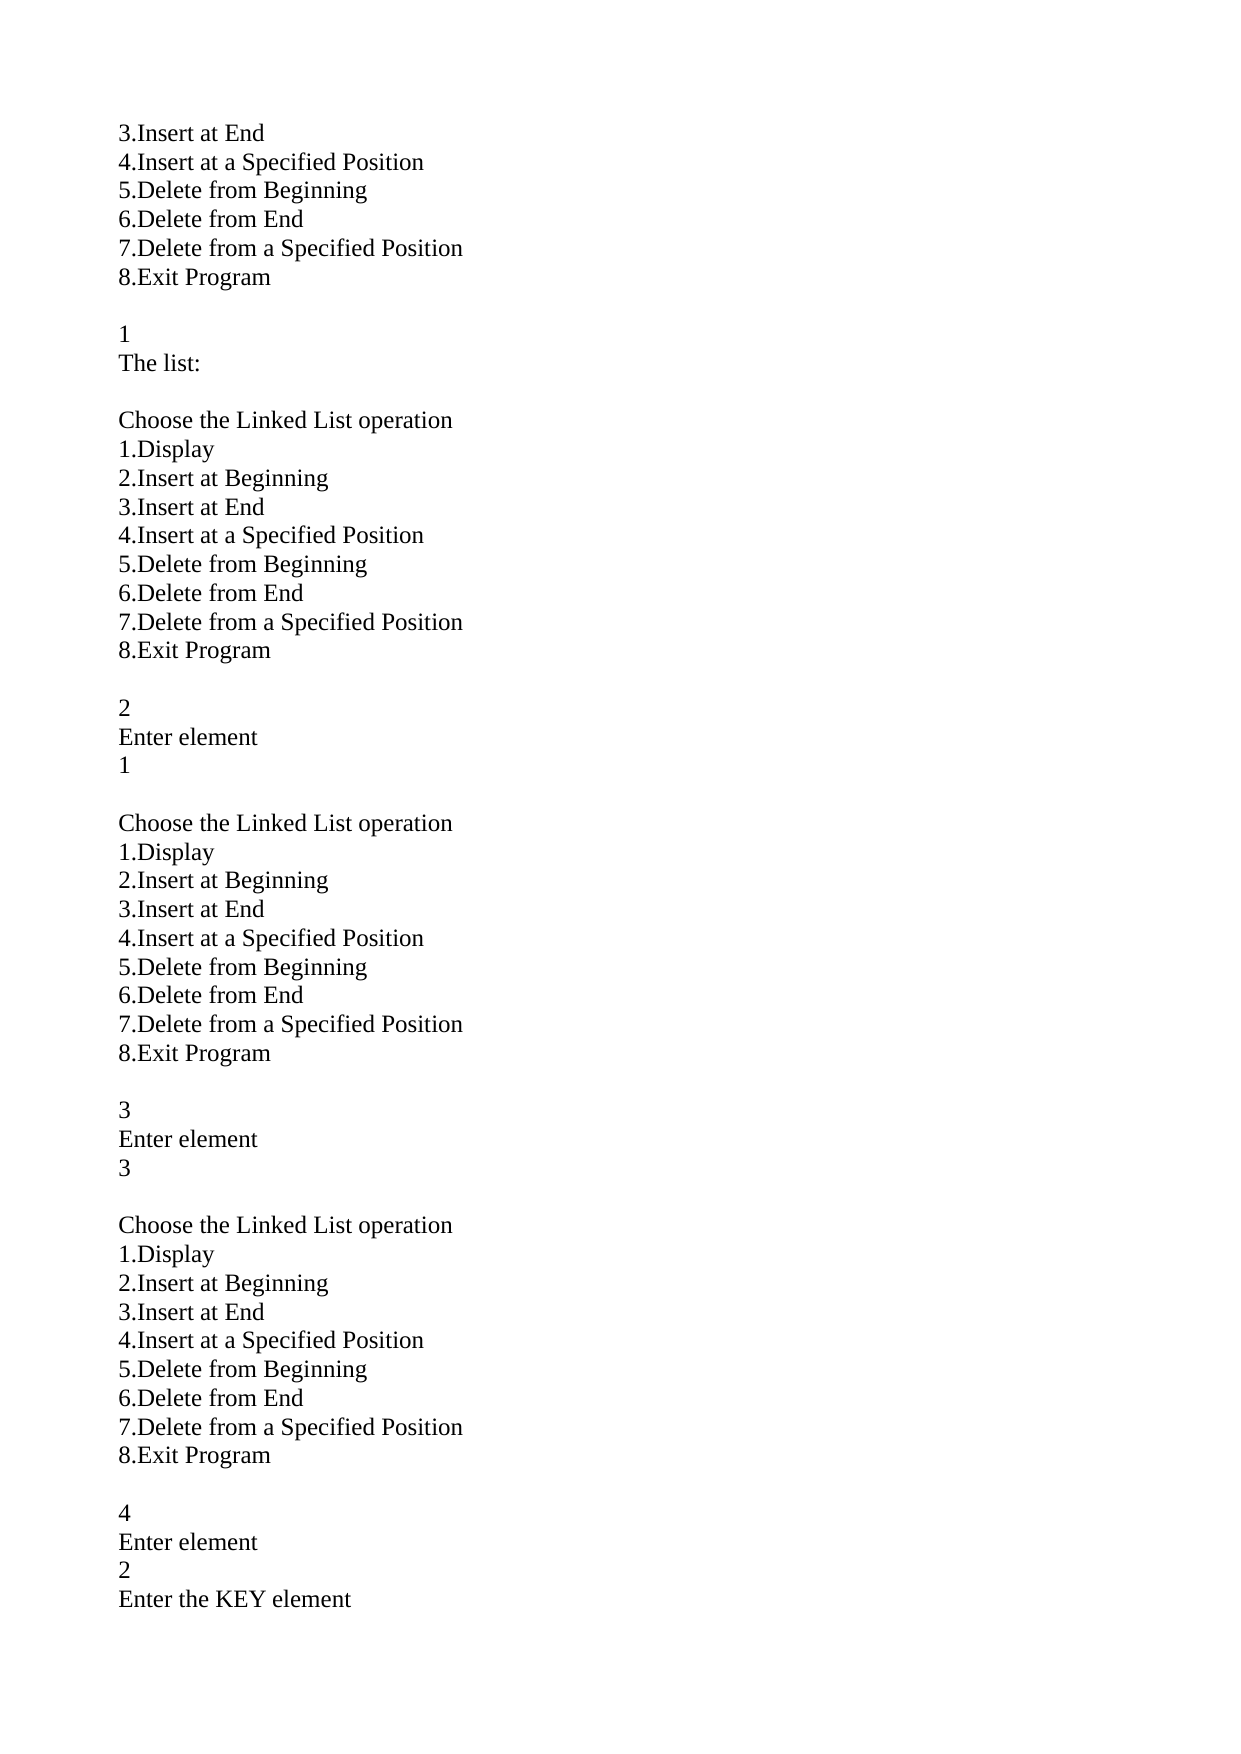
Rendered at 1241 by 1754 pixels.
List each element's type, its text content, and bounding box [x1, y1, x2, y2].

text 3 [118, 1153, 1122, 1182]
text 3.Insert at End [118, 1297, 1122, 1326]
text 1.Display [118, 837, 1122, 866]
text 1.Display [118, 1239, 1122, 1268]
text 3 [118, 1096, 1122, 1124]
text 1 [118, 319, 1122, 348]
text 4 [118, 1498, 1122, 1527]
text 6.Delete from End [118, 204, 1122, 233]
text 7.Delete from a Specified Position [118, 607, 1122, 636]
text 2.Insert at Beginning [118, 866, 1122, 894]
text 8.Exit Program [118, 1441, 1122, 1469]
text 7.Delete from a Specified Position [118, 1412, 1122, 1441]
text Enter the KEY element [118, 1584, 1122, 1613]
text 4.Insert at a Specified Position [118, 147, 1122, 176]
text Choose the Linked List operation [118, 406, 1122, 434]
text 7.Delete from a Specified Position [118, 1009, 1122, 1038]
text 2.Insert at Beginning [118, 1268, 1122, 1297]
text Enter element [118, 1124, 1122, 1153]
text 3.Insert at End [118, 894, 1122, 923]
text 7.Delete from a Specified Position [118, 233, 1122, 262]
text 1.Display [118, 434, 1122, 463]
text 2 [118, 693, 1122, 722]
text 5.Delete from Beginning [118, 1354, 1122, 1383]
text 8.Exit Program [118, 262, 1122, 291]
text 5.Delete from Beginning [118, 952, 1122, 981]
text 4.Insert at a Specified Position [118, 1326, 1122, 1354]
text 1 [118, 751, 1122, 779]
text 6.Delete from End [118, 578, 1122, 607]
text Choose the Linked List operation [118, 808, 1122, 837]
text 4.Insert at a Specified Position [118, 521, 1122, 549]
text 6.Delete from End [118, 981, 1122, 1009]
text 5.Delete from Beginning [118, 176, 1122, 204]
text 2 [118, 1556, 1122, 1584]
text Choose the Linked List operation [118, 1211, 1122, 1239]
text 3.Insert at End [118, 492, 1122, 521]
text 8.Exit Program [118, 636, 1122, 664]
text 6.Delete from End [118, 1383, 1122, 1412]
text 3.Insert at End [118, 118, 1122, 147]
text 2.Insert at Beginning [118, 463, 1122, 492]
text 4.Insert at a Specified Position [118, 923, 1122, 952]
text The list: [118, 348, 1122, 377]
text Enter element [118, 1527, 1122, 1556]
text 5.Delete from Beginning [118, 549, 1122, 578]
text 8.Exit Program [118, 1038, 1122, 1067]
text Enter element [118, 722, 1122, 751]
